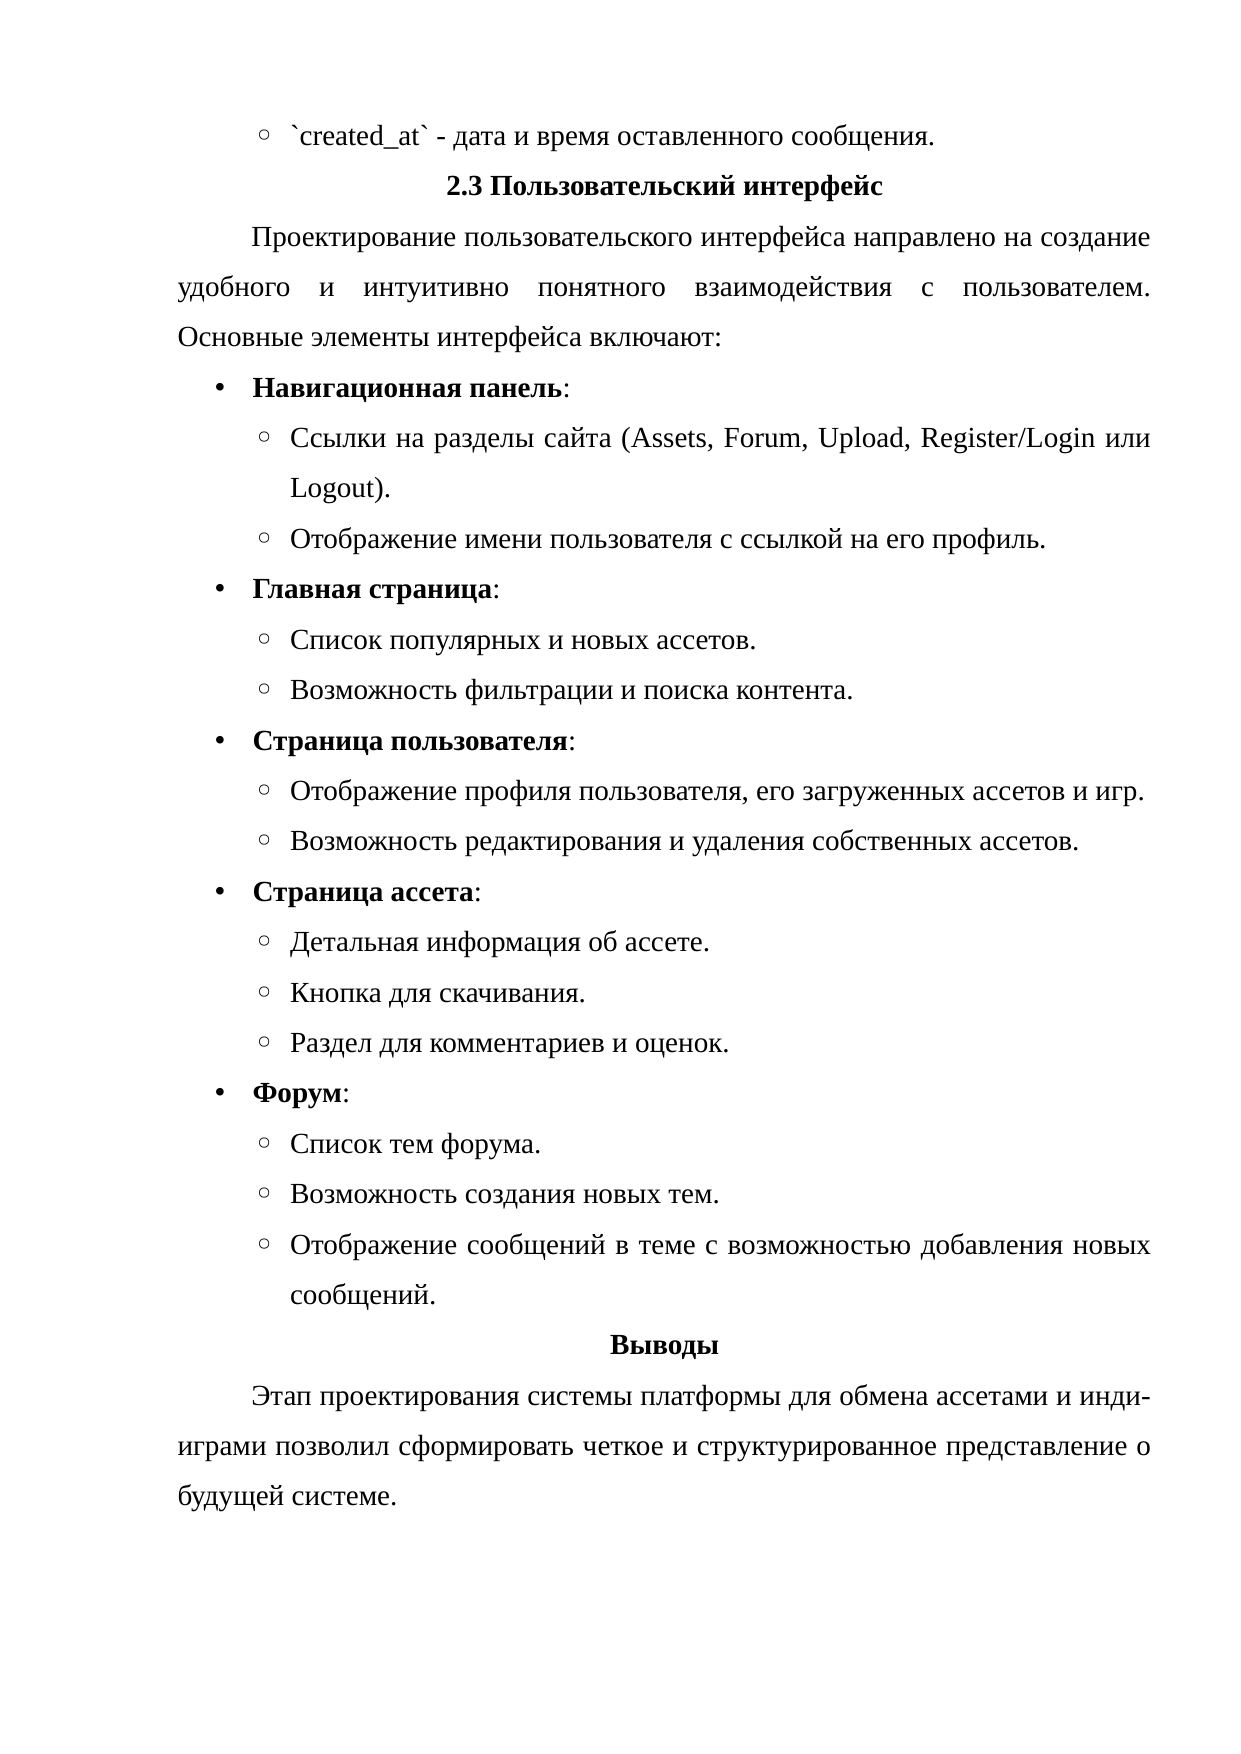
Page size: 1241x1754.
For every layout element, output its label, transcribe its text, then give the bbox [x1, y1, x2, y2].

list Возможность редактирования и удаления собственных ассетов. [252, 823, 1152, 857]
list Детальная информация об ассете. [252, 924, 1152, 958]
list Список тем форума. [252, 1126, 1152, 1159]
list Отображение имени пользователя с ссылкой на его профиль. [252, 521, 1152, 554]
list Навигационная панель: [215, 370, 1152, 403]
subtitle 2.3 Пользовательский интерфейс [177, 168, 1152, 202]
list Ссылки на разделы сайта (Assets, Forum, Upload, Register/Login или Logout). [252, 420, 1152, 504]
list Возможность фильтрации и поиска контента. [252, 672, 1152, 706]
list Раздел для комментариев и оценок. [252, 1025, 1152, 1059]
list Главная страница: [215, 571, 1152, 605]
text Этап проектирования системы платформы для обмена ассетами и инди-играми позволил сформировать четкое и структурированное представление о будущей системе. [177, 1378, 1152, 1512]
list Отображение сообщений в теме с возможностью добавления новых сообщений. [252, 1227, 1152, 1311]
list Страница пользователя: [215, 723, 1152, 756]
text Проектирование пользовательского интерфейса направлено на создание удобного и интуитивно понятного взаимодействия с пользователем. Основные элементы интерфейса включают: [177, 219, 1152, 353]
list Список популярных и новых ассетов. [252, 622, 1152, 655]
list Отображение профиля пользователя, его загруженных ассетов и игр. [252, 773, 1152, 807]
list Форум: [215, 1076, 1152, 1109]
list `created_at` - дата и время оставленного сообщения. [252, 118, 1152, 152]
list Возможность создания новых тем. [252, 1176, 1152, 1210]
list Кнопка для скачивания. [252, 975, 1152, 1008]
subtitle Выводы [177, 1327, 1152, 1361]
list Страница ассета: [215, 874, 1152, 907]
